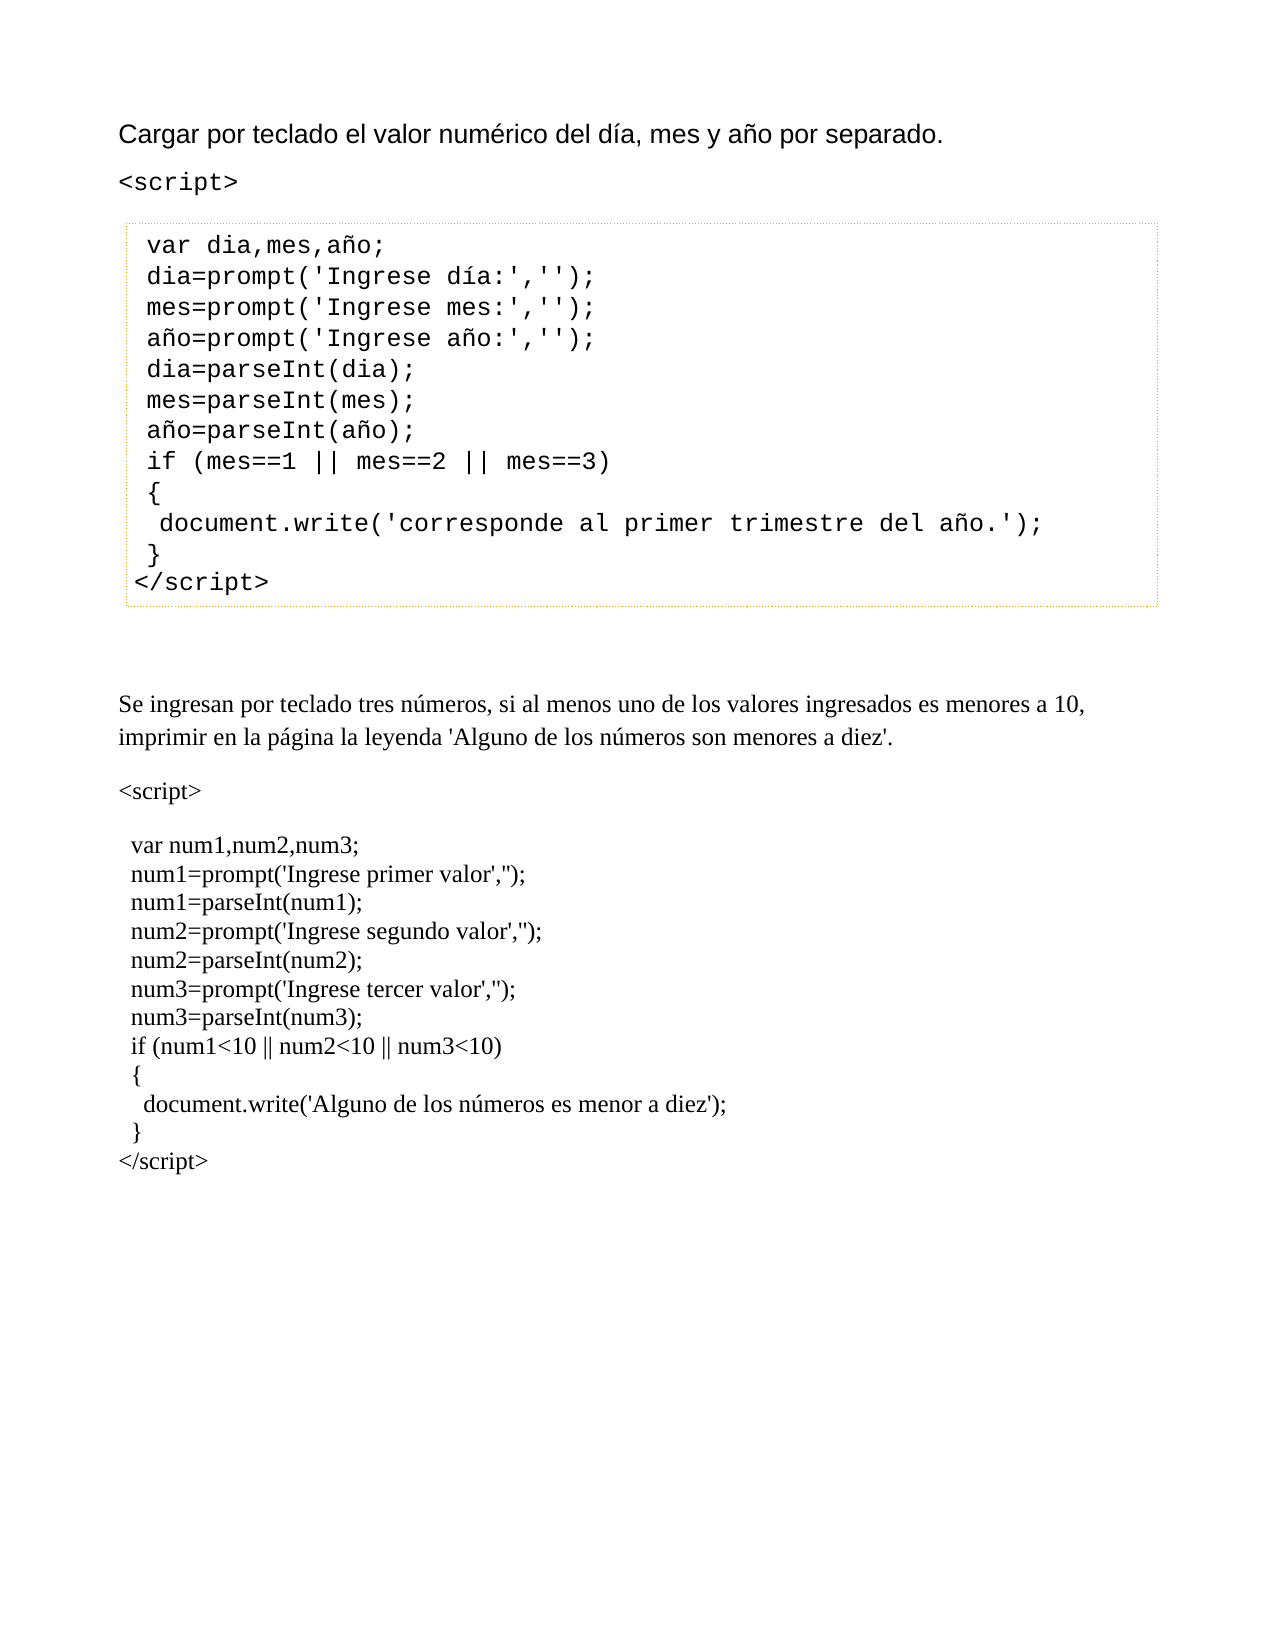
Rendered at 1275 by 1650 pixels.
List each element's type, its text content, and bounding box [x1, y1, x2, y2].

text <script> [118, 776, 1157, 805]
text mes=prompt('Ingrese mes:',''); [126, 284, 1157, 315]
text } [126, 531, 1157, 562]
text Cargar por teclado el valor numérico del día, mes y año por separado. [118, 118, 1157, 149]
text dia=parseInt(dia); [126, 346, 1157, 377]
text num2=prompt('Ingrese segundo valor',''); [118, 916, 1157, 945]
text var num1,num2,num3; [118, 830, 1157, 859]
text dia=prompt('Ingrese día:',''); [126, 253, 1157, 284]
text </script> [118, 1146, 1157, 1175]
text num1=parseInt(num1); [118, 887, 1157, 916]
text año=parseInt(año); [126, 408, 1157, 438]
text num3=prompt('Ingrese tercer valor',''); [118, 974, 1157, 1002]
text </script> [126, 562, 1157, 606]
text num3=parseInt(num3); [118, 1002, 1157, 1031]
text document.write('corresponde al primer trimestre del año.'); [126, 500, 1157, 531]
text mes=parseInt(mes); [126, 377, 1157, 408]
text num2=parseInt(num2); [118, 945, 1157, 974]
text if (mes==1 || mes==2 || mes==3) [126, 438, 1157, 469]
text var dia,mes,año; [126, 223, 1157, 253]
text { [126, 469, 1157, 500]
text num1=prompt('Ingrese primer valor',''); [118, 859, 1157, 887]
text if (num1<10 || num2<10 || num3<10) [118, 1031, 1157, 1060]
text Se ingresan por teclado tres números, si al menos uno de los valores ingresados es menores a 10, imprimir en la página la leyenda 'Alguno de los números son menores a diez'. [118, 689, 1157, 751]
text } [118, 1117, 1157, 1146]
text { [118, 1060, 1157, 1089]
text <script> [118, 169, 1157, 198]
text document.write('Alguno de los números es menor a diez'); [118, 1089, 1157, 1117]
text año=prompt('Ingrese año:',''); [126, 315, 1157, 346]
